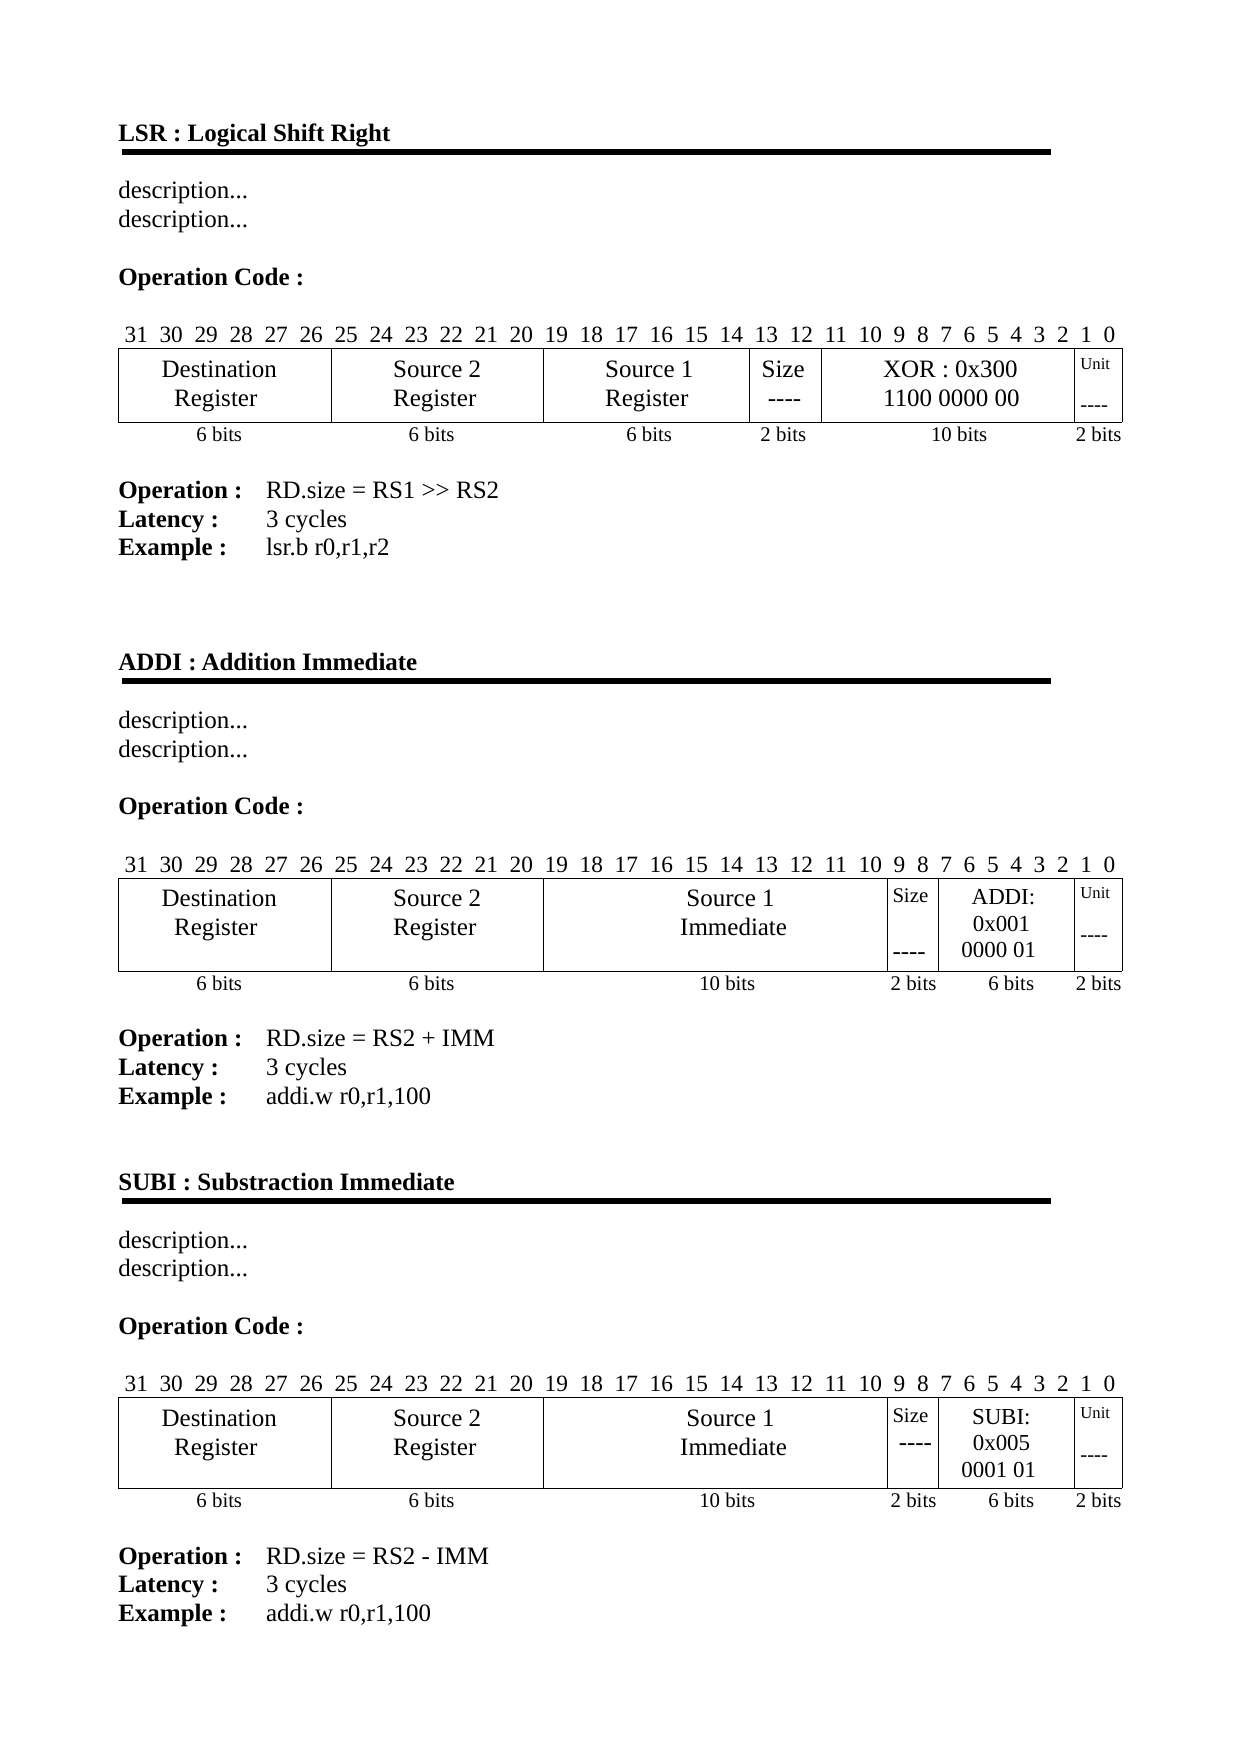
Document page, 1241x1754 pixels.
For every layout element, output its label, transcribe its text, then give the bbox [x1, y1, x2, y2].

text description... [118, 204, 1122, 262]
text ADDI : Addition Immediate [118, 647, 1122, 705]
text 31 30 29 28 27 26 25 24 23 22 21 20 19 18 17 16 15 14 13 12 11 10 9 8 7 6 5 4 3 2 1 0 [118, 291, 1122, 348]
text Operation Code : [118, 262, 1122, 291]
table_header Destination Register [119, 349, 331, 422]
table_header XOR : 0x300 1100 0000 00 [822, 349, 1074, 422]
table_header Source 2 Register [332, 879, 543, 971]
table_header SUBI: 0x005 0001 01 [939, 1398, 1074, 1488]
table_header Source 1 Register [544, 349, 749, 422]
text SUBI : Substraction Immediate [118, 1167, 1122, 1225]
text Latency : 3 cycles Example : addi.w r0,r1,100 [118, 1569, 1122, 1627]
text 6 bits 6 bits 10 bits 2 bits 6 bits 2 bits [118, 1489, 1122, 1512]
text Operation Code : [118, 791, 1122, 820]
text description... [118, 1225, 1122, 1253]
text Latency : 3 cycles Example : lsr.b r0,r1,r2 [118, 504, 1122, 561]
table_header Unit ---- [1075, 1398, 1122, 1488]
text LSR : Logical Shift Right [118, 118, 1122, 176]
text 31 30 29 28 27 26 25 24 23 22 21 20 19 18 17 16 15 14 13 12 11 10 9 8 7 6 5 4 3 2 1 0 [118, 1340, 1122, 1397]
table_header Unit ---- [1075, 879, 1122, 971]
text description... [118, 176, 1122, 204]
table_header Source 1 Immediate [544, 1398, 887, 1488]
text Operation Code : [118, 1311, 1122, 1340]
text 31 30 29 28 27 26 25 24 23 22 21 20 19 18 17 16 15 14 13 12 11 10 9 8 7 6 5 4 3 2 1 0 [118, 820, 1122, 877]
table_header Source 1 Immediate [544, 879, 887, 971]
table_header Size ---- [888, 879, 938, 971]
text description... [118, 734, 1122, 791]
text 6 bits 6 bits 6 bits 2 bits 10 bits 2 bits [118, 423, 1122, 446]
text description... [118, 1253, 1122, 1311]
table_header Size ---- [750, 349, 821, 422]
text description... [118, 705, 1122, 734]
text Operation : RD.size = RS2 + IMM [118, 1023, 1122, 1052]
table_header Source 2 Register [332, 349, 543, 422]
table_header Unit ---- [1075, 349, 1122, 422]
text 6 bits 6 bits 10 bits 2 bits 6 bits 2 bits [118, 972, 1122, 995]
table_header Destination Register [119, 1398, 331, 1488]
text Operation : RD.size = RS2 - IMM [118, 1541, 1122, 1569]
text Operation : RD.size = RS1 >> RS2 [118, 475, 1122, 504]
table_header Destination Register [119, 879, 331, 971]
table_header Size ---- [888, 1398, 938, 1488]
table_header ADDI: 0x001 0000 01 [939, 879, 1074, 971]
table_header Source 2 Register [332, 1398, 543, 1488]
text Latency : 3 cycles Example : addi.w r0,r1,100 [118, 1052, 1122, 1110]
